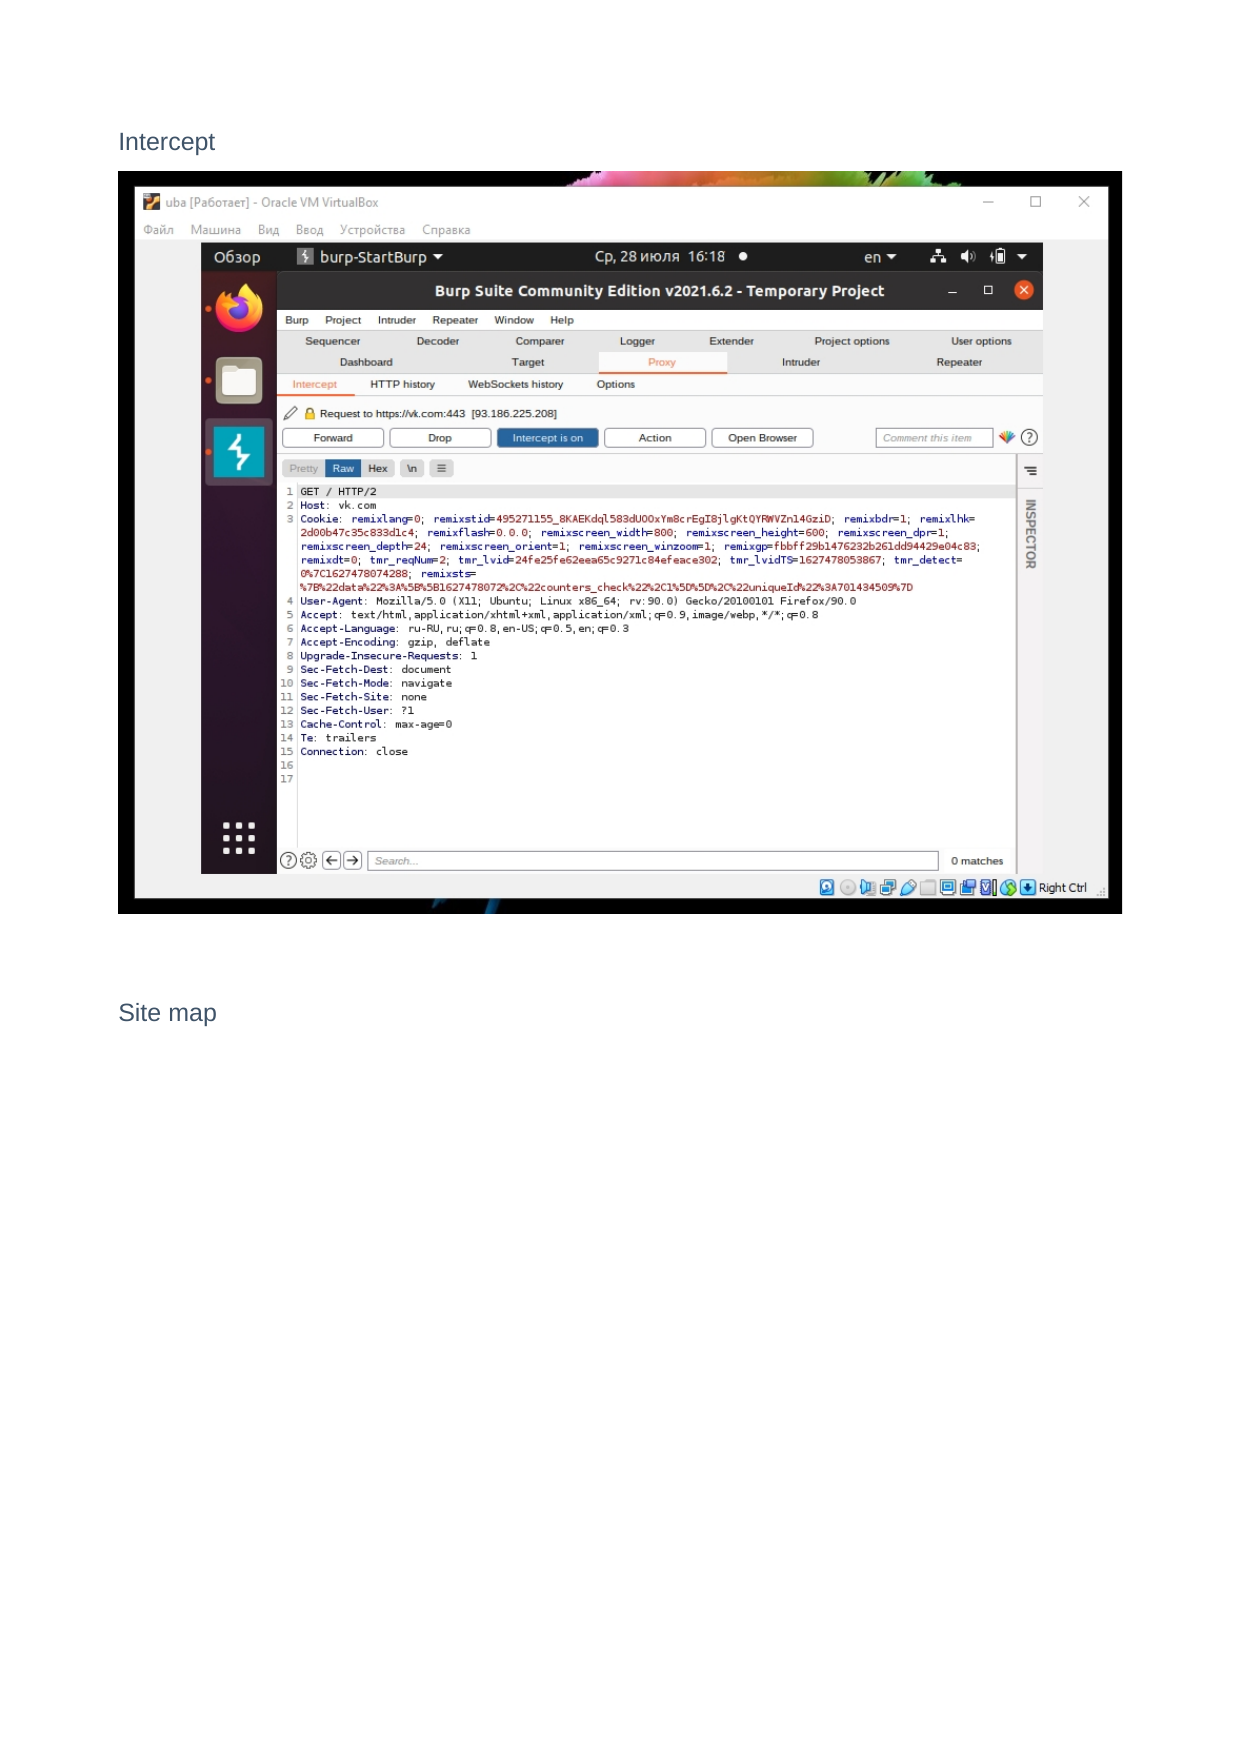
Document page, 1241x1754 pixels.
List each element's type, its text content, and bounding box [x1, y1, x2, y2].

text Site map [118, 989, 1122, 1027]
text Intercept [118, 118, 1122, 156]
picture [118, 171, 1123, 914]
